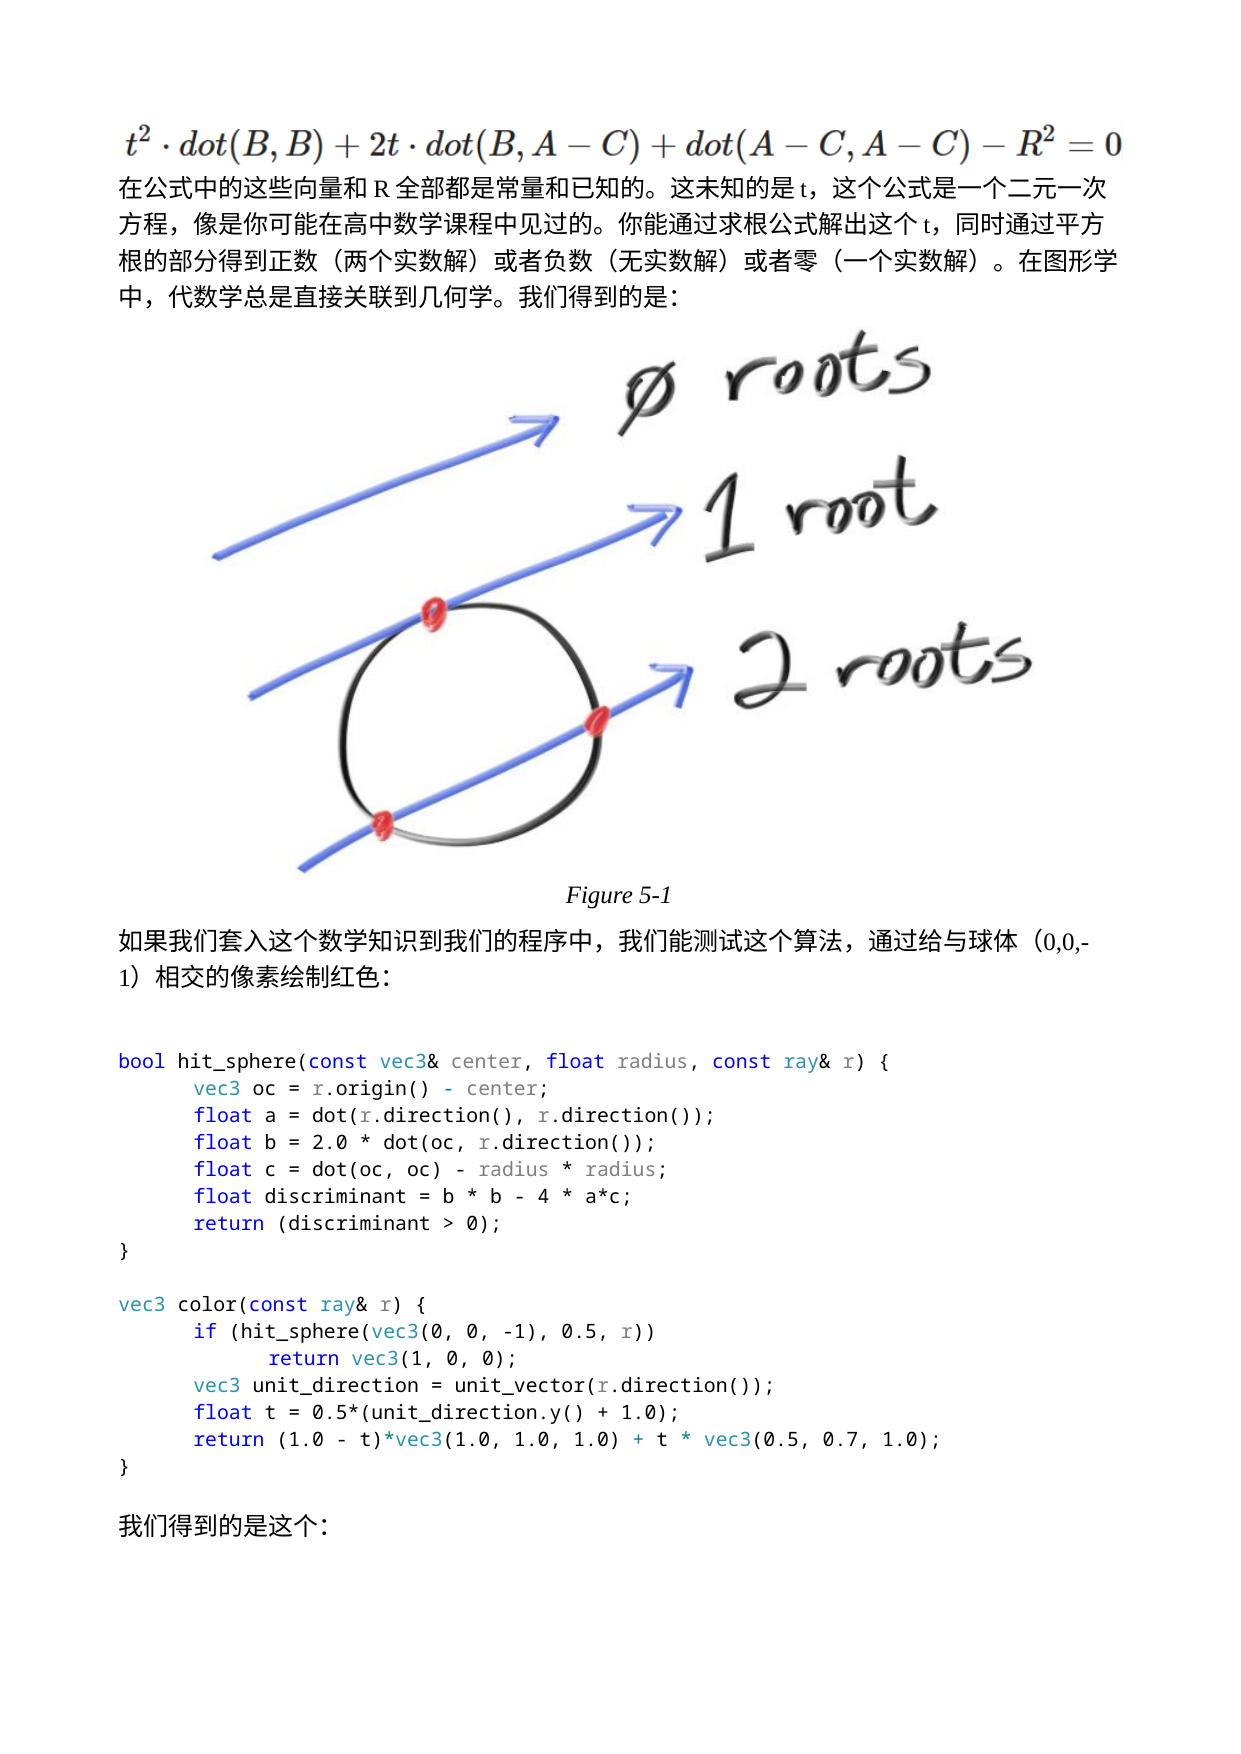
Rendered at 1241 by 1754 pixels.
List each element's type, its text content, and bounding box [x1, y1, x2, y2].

text } [118, 1236, 1122, 1263]
text float a = dot(r.direction(), r.direction()); [118, 1101, 1122, 1128]
text return vec3(1, 0, 0); [118, 1344, 1122, 1371]
text return (discriminant > 0); [118, 1209, 1122, 1236]
text float discriminant = b * b - 4 * a*c; [118, 1182, 1122, 1209]
text vec3 color(const ray& r) { [118, 1290, 1122, 1317]
text float t = 0.5*(unit_direction.y() + 1.0); [118, 1398, 1122, 1425]
text if (hit_sphere(vec3(0, 0, -1), 0.5, r)) [118, 1317, 1122, 1344]
text return (1.0 - t)*vec3(1.0, 1.0, 1.0) + t * vec3(0.5, 0.7, 1.0); [118, 1425, 1122, 1452]
text bool hit_sphere(const vec3& center, float radius, const ray& r) { [118, 1047, 1122, 1074]
text Figure 5-1 [118, 326, 1122, 909]
text vec3 oc = r.origin() - center; [118, 1074, 1122, 1101]
text 如果我们套入这个数学知识到我们的程序中，我们能测试这个算法，通过给与球体（0,0,-1）相交的像素绘制红色： [118, 921, 1122, 994]
text 我们得到的是这个： [118, 1506, 1122, 1542]
text } [118, 1452, 1122, 1479]
text vec3 unit_direction = unit_vector(r.direction()); [118, 1371, 1122, 1398]
text float b = 2.0 * dot(oc, r.direction()); [118, 1128, 1122, 1155]
text 在公式中的这些向量和R全部都是常量和已知的。这未知的是t，这个公式是一个二元一次方程，像是你可能在高中数学课程中见过的。你能通过求根公式解出这个t，同时通过平方根的部分得到正数（两个实数解）或者负数（无实数解）或者零（一个实数解）。在图形学中，代数学总是直接关联到几何学。我们得到的是： [118, 169, 1122, 314]
picture [205, 326, 1035, 880]
picture [118, 118, 1123, 169]
text float c = dot(oc, oc) - radius * radius; [118, 1155, 1122, 1182]
